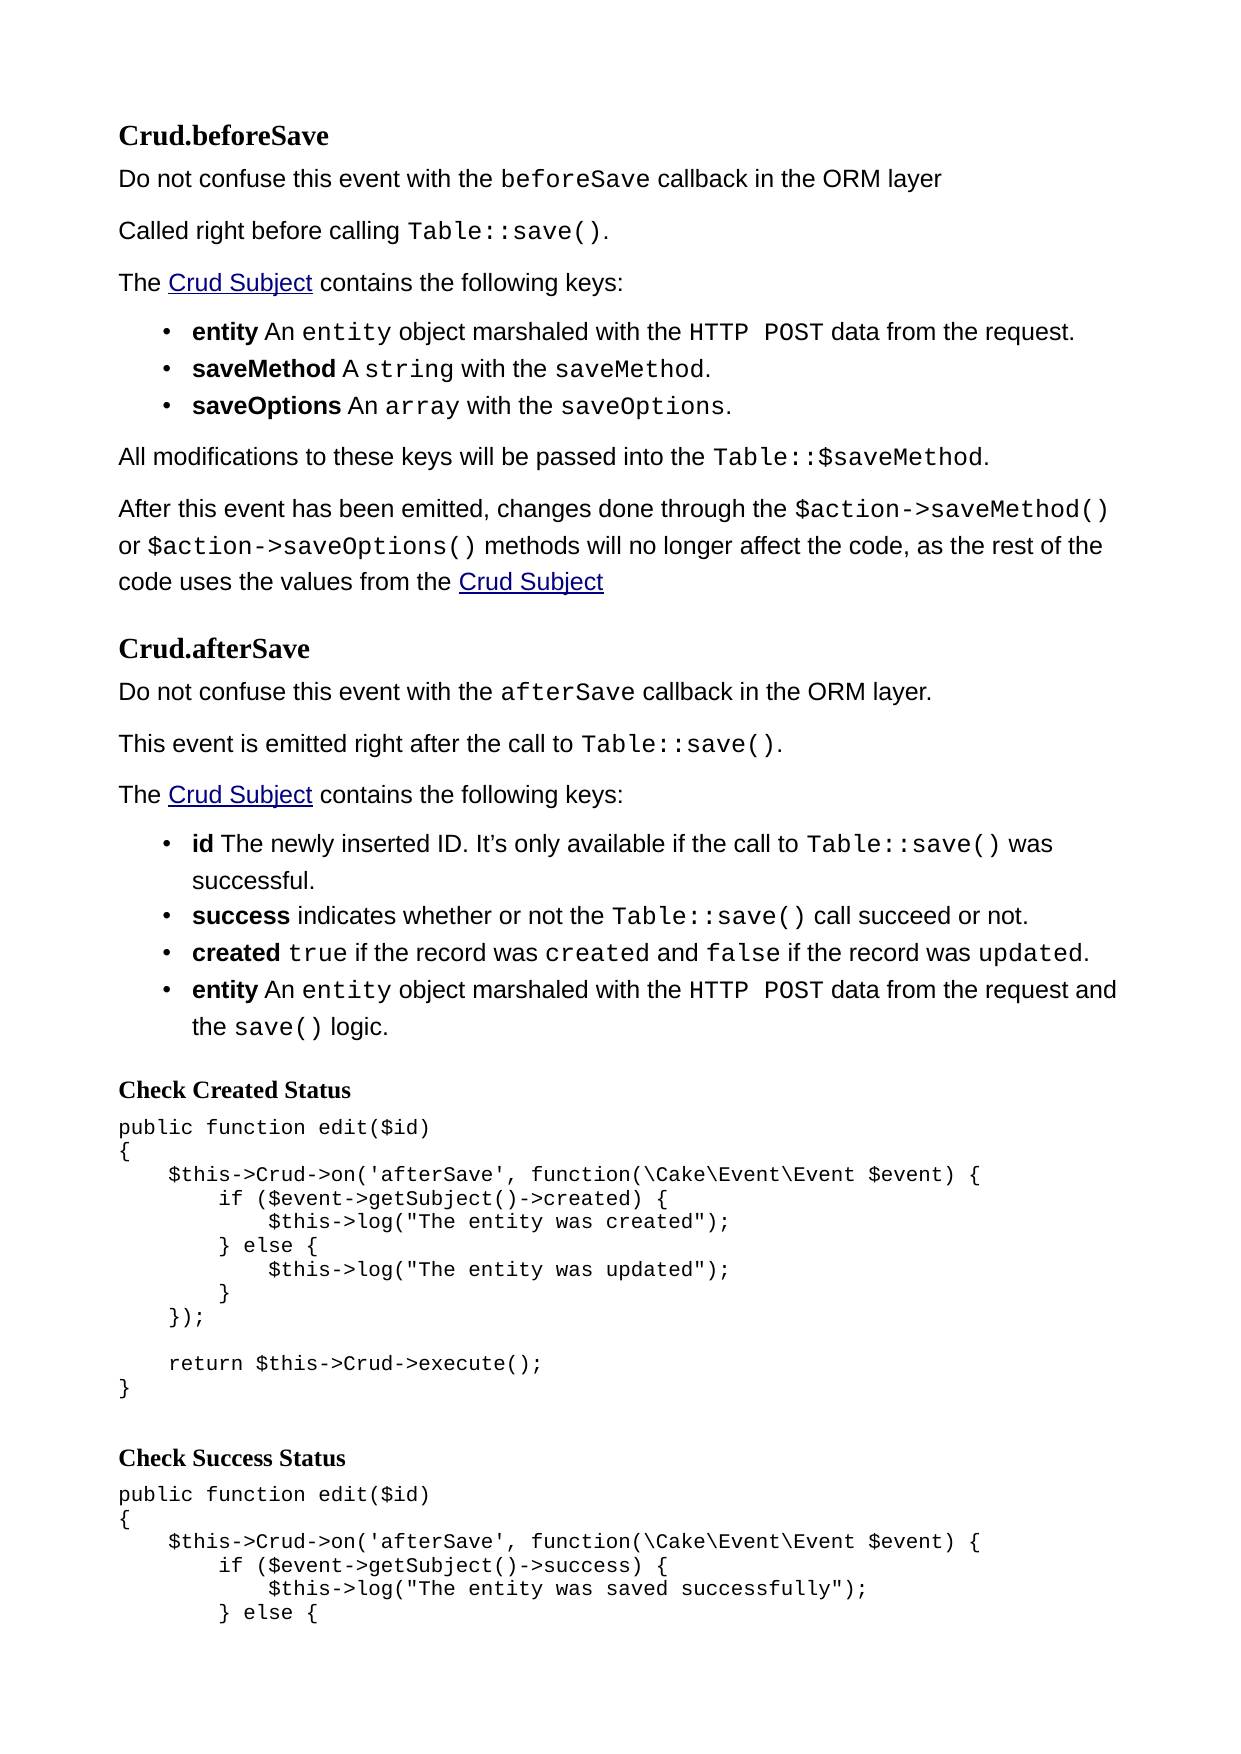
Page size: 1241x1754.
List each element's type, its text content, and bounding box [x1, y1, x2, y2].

text { [118, 1141, 1122, 1164]
list id The newly inserted ID. It’s only available if the call to Table::save() was successful. [162, 829, 1122, 895]
text } else { [118, 1602, 1122, 1626]
list created true if the record was created and false if the record was updated. [162, 938, 1122, 969]
text The Crud Subject contains the following keys: [118, 780, 1122, 809]
text $this->log("The entity was updated"); [118, 1259, 1122, 1282]
subtitle Check Created Status [118, 1076, 1122, 1104]
text Do not confuse this event with the beforeSave callback in the ORM layer [118, 164, 1122, 195]
subtitle Crud.afterSave [118, 631, 1122, 664]
list saveMethod A string with the saveMethod. [162, 354, 1122, 384]
subtitle Crud.beforeSave [118, 118, 1122, 152]
text $this->log("The entity was saved successfully"); [118, 1578, 1122, 1602]
text } else { [118, 1235, 1122, 1259]
text Called right before calling Table::save(). [118, 216, 1122, 247]
text After this event has been emitted, changes done through the $action->saveMethod() or $action->saveOptions() methods will no longer affect the code, as the rest of the code uses the values from the Crud Subject [118, 494, 1122, 596]
subtitle Check Success Status [118, 1443, 1122, 1471]
list saveOptions An array with the saveOptions. [162, 391, 1122, 422]
list entity An entity object marshaled with the HTTP POST data from the request and the save() logic. [162, 975, 1122, 1042]
text }); [118, 1306, 1122, 1330]
text Do not confuse this event with the afterSave callback in the ORM layer. [118, 677, 1122, 708]
text All modifications to these keys will be passed into the Table::$saveMethod. [118, 442, 1122, 473]
text if ($event->getSubject()->created) { [118, 1188, 1122, 1211]
text } [118, 1377, 1122, 1401]
text if ($event->getSubject()->success) { [118, 1555, 1122, 1578]
text This event is emitted right after the call to Table::save(). [118, 729, 1122, 760]
list entity An entity object marshaled with the HTTP POST data from the request. [162, 317, 1122, 347]
text return $this->Crud->execute(); [118, 1353, 1122, 1377]
text } [118, 1282, 1122, 1306]
text $this->log("The entity was created"); [118, 1211, 1122, 1235]
list success indicates whether or not the Table::save() call succeed or not. [162, 901, 1122, 932]
text $this->Crud->on('afterSave', function(\Cake\Event\Event $event) { [118, 1531, 1122, 1555]
text { [118, 1507, 1122, 1531]
text public function edit($id) [118, 1117, 1122, 1141]
text $this->Crud->on('afterSave', function(\Cake\Event\Event $event) { [118, 1164, 1122, 1188]
text public function edit($id) [118, 1484, 1122, 1507]
text The Crud Subject contains the following keys: [118, 267, 1122, 296]
